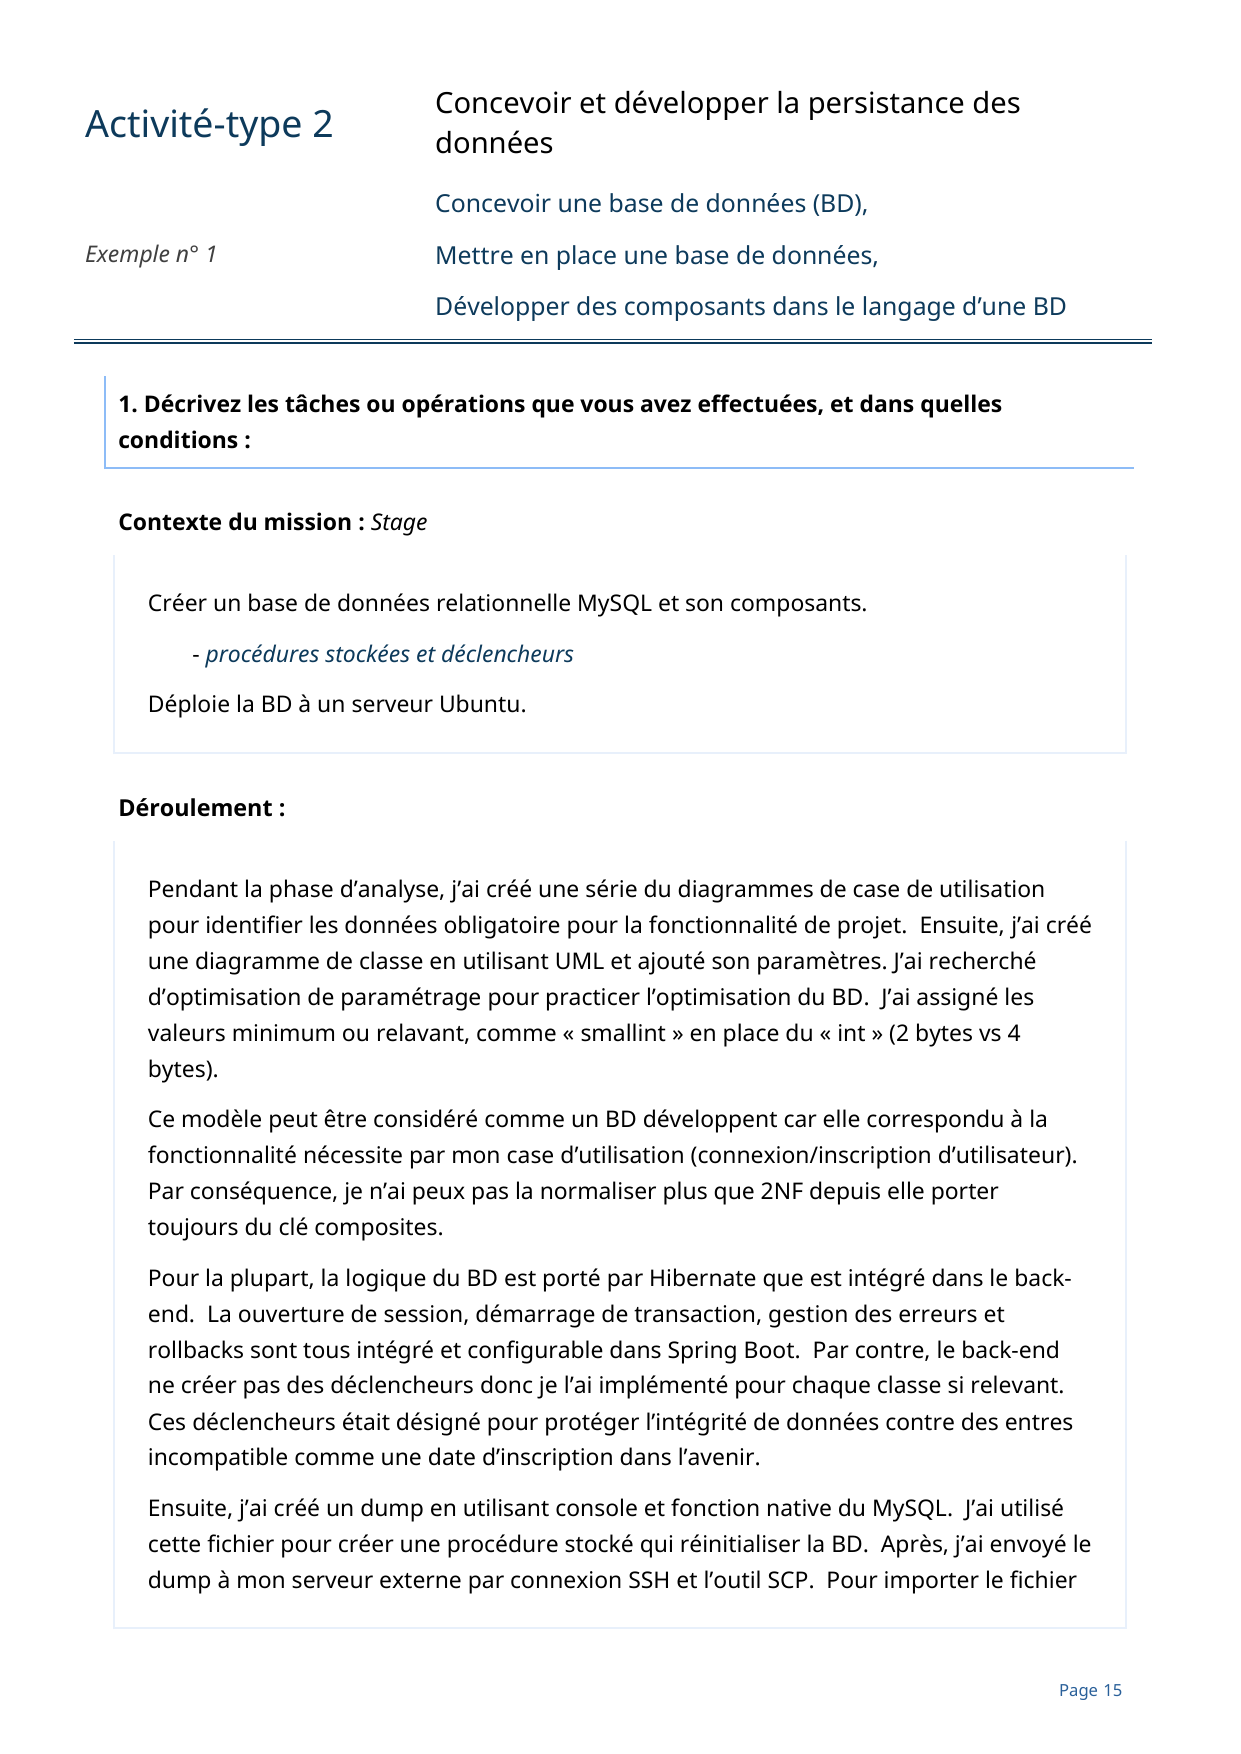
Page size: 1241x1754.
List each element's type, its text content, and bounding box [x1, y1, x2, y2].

text Déploie la BD à un serveur Ubuntu. [115, 656, 1125, 752]
text Ensuite, j’ai créé un dump en utilisant console et fonction native du MySQL. J’ai utilisé cette fichier pour créer une procédure stocké qui réinitialiser la BD. Après, j’ai envoyé le dump à mon serveur externe par connexion SSH et l’outil SCP. Pour importer le fichier [115, 1459, 1125, 1627]
text Pour la plupart, la logique du BD est porté par Hibernate que est intégré dans le back-end. La ouverture de session, démarrage de transaction, gestion des erreurs et rollbacks sont tous intégré et configurable dans Spring Boot. Par contre, le back-end ne créer pas des déclencheurs donc je l’ai implémenté pour chaque classe si relevant. Ces déclencheurs était désigné pour protéger l’intégrité de données contre des entres incompatible comme une date d’inscription dans l’avenir. [115, 1229, 1125, 1459]
table_header Activité-type 2 [74, 77, 424, 168]
subtitle Contexte du mission : Stage [118, 506, 1122, 537]
text Pendant la phase d’analyse, j’ai créé une série du diagrammes de case de utilisation pour identifier les données obligatoire pour la fonctionnalité de projet. Ensuite, j’ai créé une diagramme de classe en utilisant UML et ajouté son paramètres. J’ai recherché d’optimisation de paramétrage pour practicer l’optimisation du BD. J’ai assigné les valeurs minimum ou relavant, comme « smallint » en place du « int » (2 bytes vs 4 bytes). [115, 841, 1125, 1071]
subtitle 1. Décrivez les tâches ou opérations que vous avez effectuées, et dans quelles conditions : [106, 376, 1134, 467]
text - procédures stockées et déclencheurs [115, 605, 1125, 656]
text Ce modèle peut être considéré comme un BD développent car elle correspondu à la fonctionnalité nécessite par mon case d’utilisation (connexion/inscription d’utilisateur). Par conséquence, je n’ai peux pas la normaliser plus que 2NF depuis elle porter toujours du clé composites. [115, 1071, 1125, 1229]
table_cell Concevoir une base de données (BD), Mettre en place une base de données, Développer des composants dans le langage d’une BD [424, 168, 1152, 339]
text Créer un base de données relationnelle MySQL et son composants. [115, 555, 1125, 605]
table_header Concevoir et développer la persistance des données [424, 77, 1152, 168]
table_cell Exemple n° 1 [74, 168, 424, 339]
subtitle Déroulement : [118, 791, 1122, 823]
